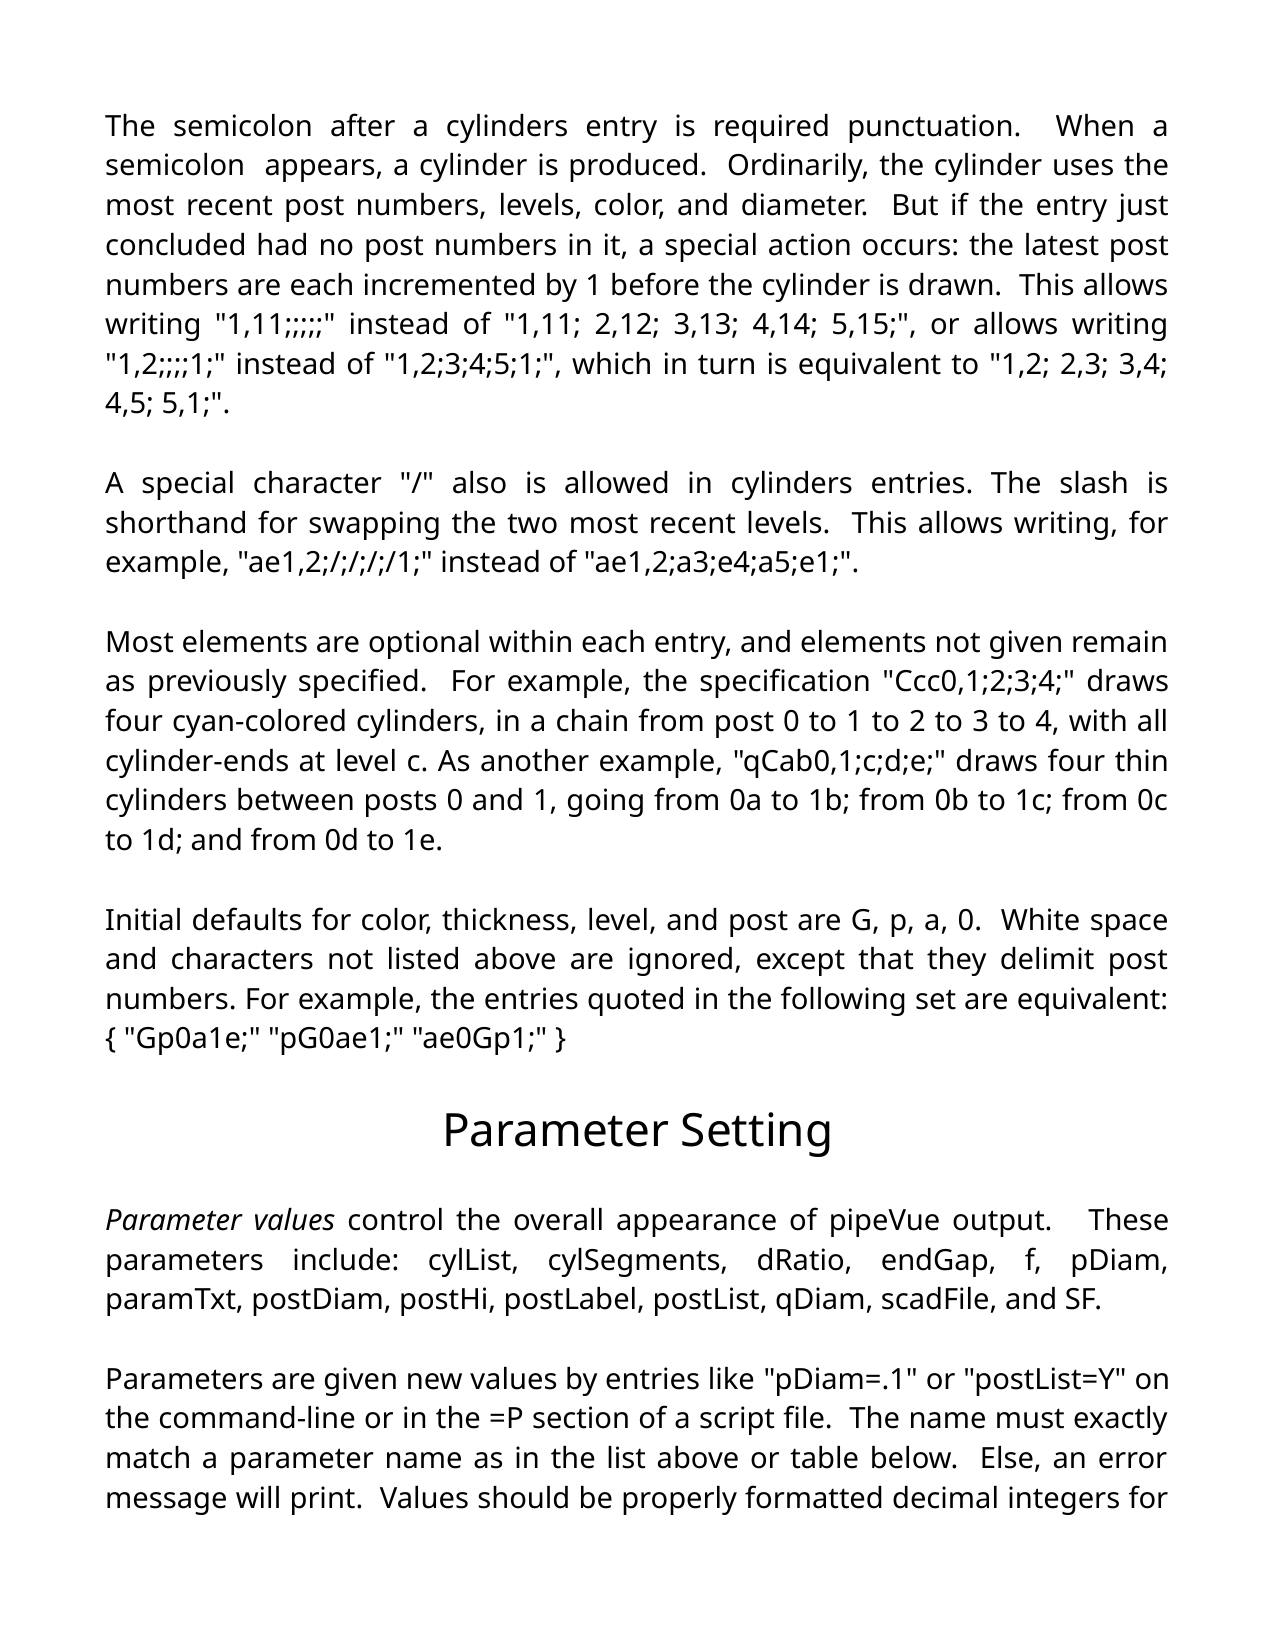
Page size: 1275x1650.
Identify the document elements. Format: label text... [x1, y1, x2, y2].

text The semicolon after a cylinders entry is required punctuation. When a semicolon appears, a cylinder is produced. Ordinarily, the cylinder uses the most recent post numbers, levels, color, and diameter. But if the entry just concluded had no post numbers in it, a special action occurs: the latest post numbers are each incremented by 1 before the cylinder is drawn. This allows writing "1,11;;;;;" instead of "1,11; 2,12; 3,13; 4,14; 5,15;", or allows writing "1,2;;;;1;" instead of "1,2;3;4;5;1;", which in turn is equivalent to "1,2; 2,3; 3,4; 4,5; 5,1;". [105, 105, 1170, 422]
text Parameter values control the overall appearance of pipeVue output. These parameters include: cylList, cylSegments, dRatio, endGap, f, pDiam, paramTxt, postDiam, postHi, postLabel, postList, qDiam, scadFile, and SF. [105, 1199, 1170, 1318]
text Initial defaults for color, thickness, level, and post are G, p, a, 0. White space and characters not listed above are ignored, except that they delimit post numbers. For example, the entries quoted in the following set are equivalent: { "Gp0a1e;" "pG0ae1;" "ae0Gp1;" } [105, 899, 1170, 1057]
text A special character "/" also is allowed in cylinders entries. The slash is shorthand for swapping the two most recent levels. This allows writing, for example, "ae1,2;/;/;/;/1;" instead of "ae1,2;a3;e4;a5;e1;". [105, 462, 1170, 581]
text Parameters are given new values by entries like "pDiam=.1" or "postList=Y" on the command-line or in the =P section of a script file. The name must exactly match a parameter name as in the list above or table below. Else, an error message will print. Values should be properly formatted decimal integers for [105, 1358, 1170, 1517]
text Most elements are optional within each entry, and elements not given remain as previously specified. For example, the specification "Ccc0,1;2;3;4;" draws four cyan-colored cylinders, in a chain from post 0 to 1 to 2 to 3 to 4, with all cylinder-ends at level c. As another example, "qCab0,1;c;d;e;" draws four thin cylinders between posts 0 and 1, going from 0a to 1b; from 0b to 1c; from 0c to 1d; and from 0d to 1e. [105, 621, 1170, 859]
text Parameter Setting [105, 1097, 1170, 1159]
